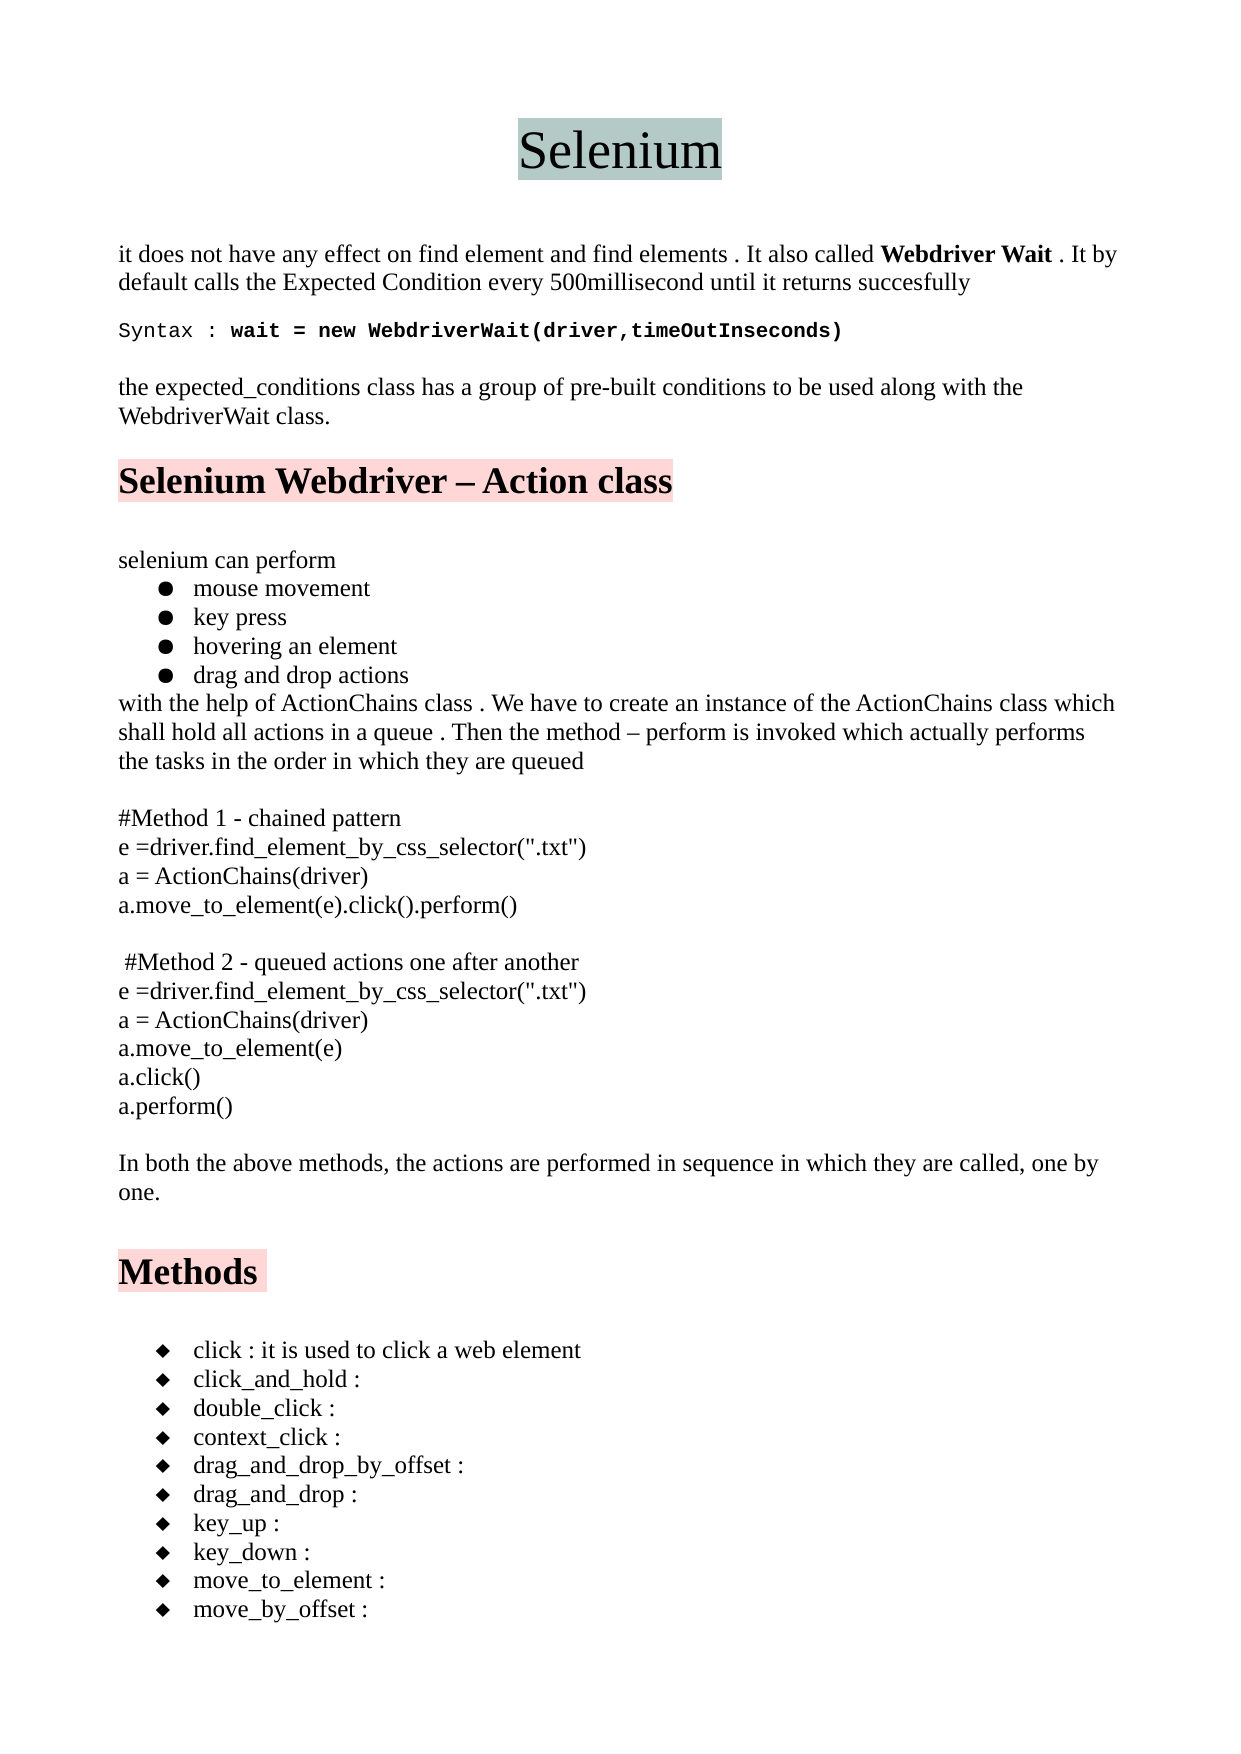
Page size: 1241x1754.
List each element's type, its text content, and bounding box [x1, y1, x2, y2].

text a.perform() [118, 1091, 1122, 1120]
text a.move_to_element(e).click().perform() [118, 890, 1122, 918]
list move_to_element : [156, 1565, 1122, 1594]
list drag_and_drop_by_offset : [156, 1450, 1122, 1479]
list drag and drop actions [156, 660, 1122, 688]
text a.click() [118, 1062, 1122, 1091]
text #Method 2 - queued actions one after another [118, 947, 1122, 976]
text e =driver.find_element_by_css_selector(".txt") [118, 832, 1122, 861]
list click : it is used to click a web element [156, 1335, 1122, 1364]
list drag_and_drop : [156, 1479, 1122, 1508]
text it does not have any effect on find element and find elements . It also called Webdriver Wait . It by default calls the Expected Condition every 500millisecond until it returns succesfully [118, 239, 1122, 296]
text In both the above methods, the actions are performed in sequence in which they are called, one by one. [118, 1148, 1122, 1206]
text e =driver.find_element_by_css_selector(".txt") [118, 976, 1122, 1005]
text Methods [118, 1249, 1122, 1292]
list mouse movement [156, 573, 1122, 602]
text a.move_to_element(e) [118, 1033, 1122, 1062]
list click_and_hold : [156, 1364, 1122, 1393]
text a = ActionChains(driver) [118, 861, 1122, 890]
list key press [156, 602, 1122, 631]
text selenium can perform [118, 545, 1122, 573]
text Selenium Webdriver – Action class [118, 458, 1122, 502]
list move_by_offset : [156, 1594, 1122, 1623]
text #Method 1 - chained pattern [118, 803, 1122, 832]
text Syntax : wait = new WebdriverWait(driver,timeOutInseconds) [118, 320, 1122, 343]
text the expected_conditions class has a group of pre-built conditions to be used along with the WebdriverWait class. [118, 372, 1122, 430]
list key_up : [156, 1508, 1122, 1537]
list context_click : [156, 1422, 1122, 1450]
text a = ActionChains(driver) [118, 1005, 1122, 1033]
list hovering an element [156, 631, 1122, 660]
list double_click : [156, 1393, 1122, 1422]
list key_down : [156, 1537, 1122, 1565]
text with the help of ActionChains class . We have to create an instance of the ActionChains class which shall hold all actions in a queue . Then the method – perform is invoked which actually performs the tasks in the order in which they are queued [118, 688, 1122, 775]
